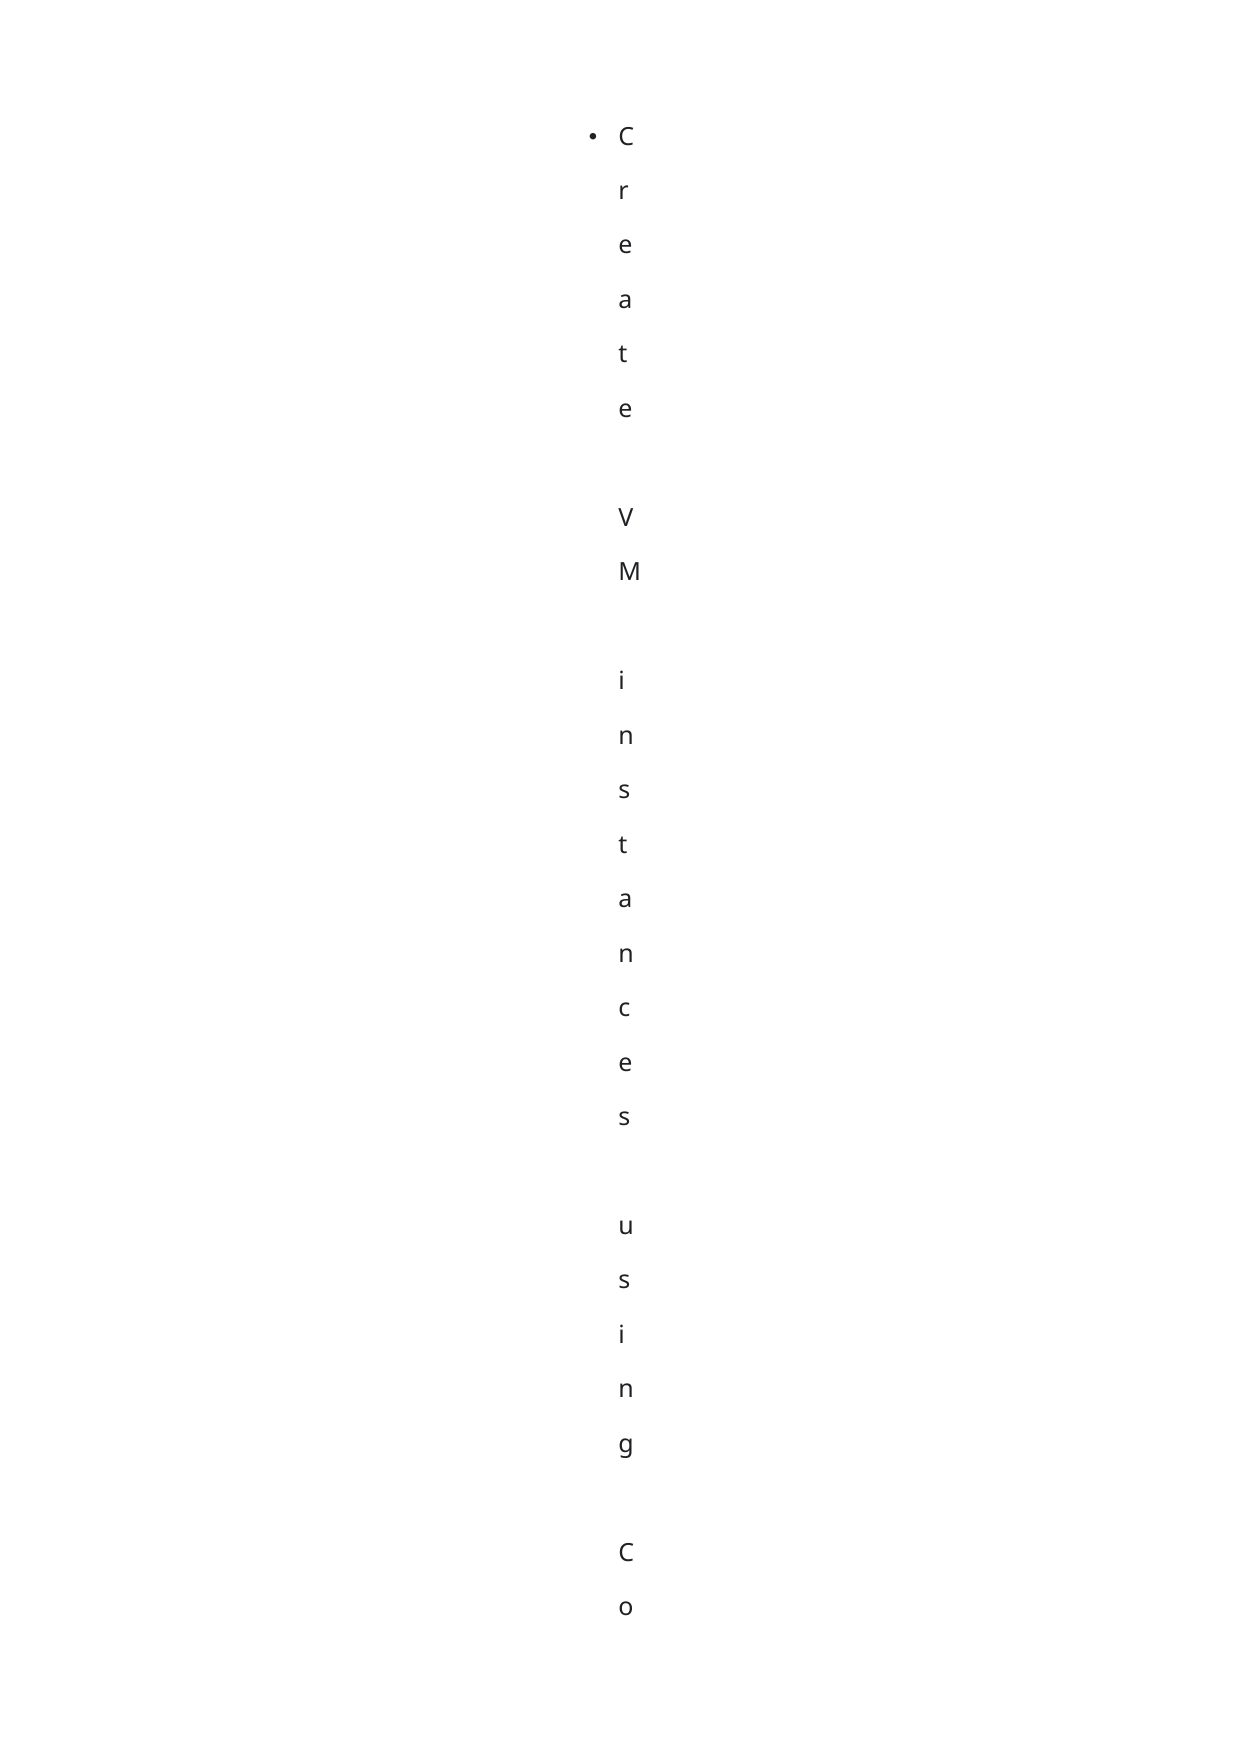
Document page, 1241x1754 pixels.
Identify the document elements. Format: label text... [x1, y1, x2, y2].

list Create VM instances using Compute Engine [618, 118, 622, 349]
list Create VM instances using Compute Engine [618, 510, 622, 840]
list Create VM instances using Compute Engine [618, 841, 622, 1623]
